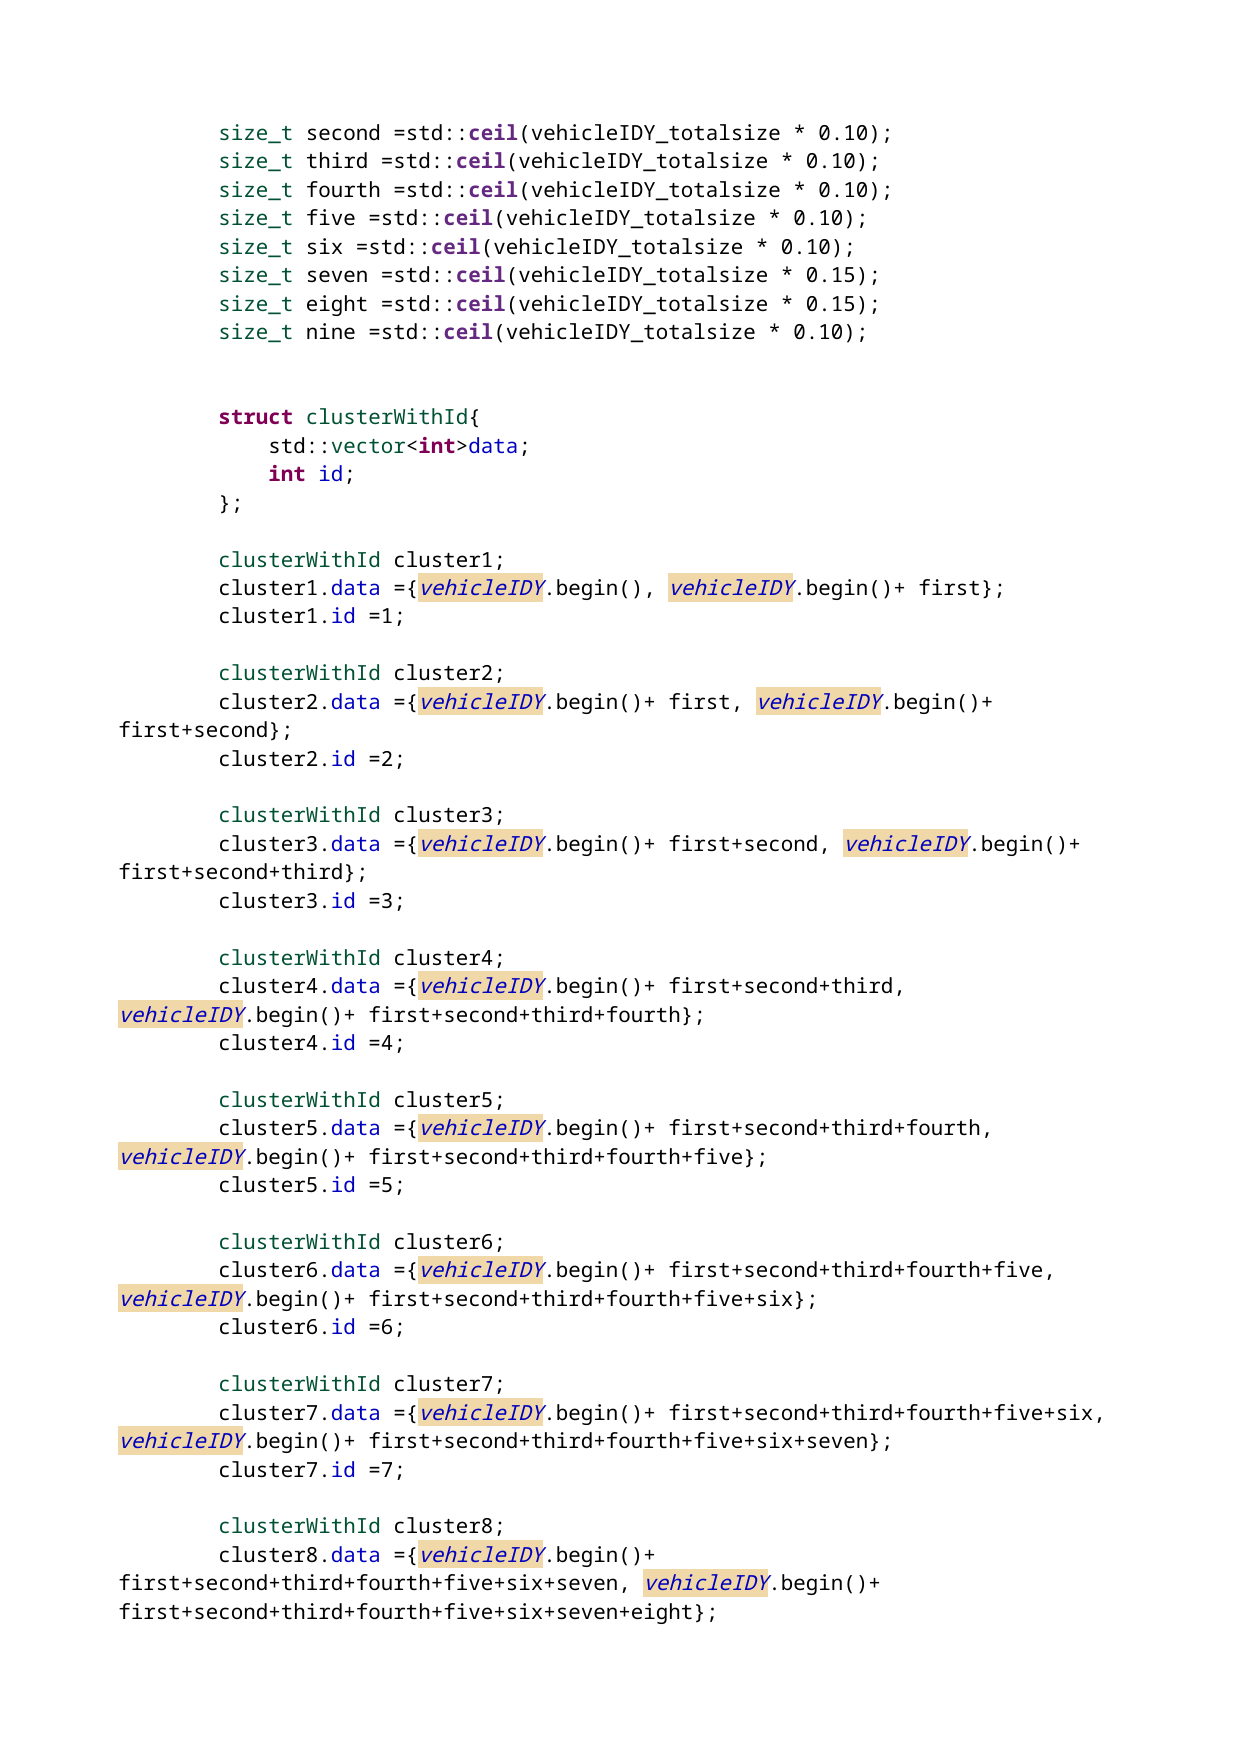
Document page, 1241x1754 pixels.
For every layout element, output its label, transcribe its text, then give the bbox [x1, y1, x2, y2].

text clusterWithId cluster4; [118, 943, 1122, 971]
text cluster6.data ={vehicleIDY.begin()+ first+second+third+fourth+five, vehicleIDY.begin()+ first+second+third+fourth+five+six}; [118, 1256, 1122, 1312]
text cluster7.data ={vehicleIDY.begin()+ first+second+third+fourth+five+six, vehicleIDY.begin()+ first+second+third+fourth+five+six+seven}; [118, 1398, 1122, 1455]
text clusterWithId cluster2; [118, 658, 1122, 687]
text struct clusterWithId{ [118, 402, 1122, 431]
text cluster5.id =5; [118, 1170, 1122, 1199]
text size_t third =std::ceil(vehicleIDY_totalsize * 0.10); [118, 147, 1122, 175]
text cluster6.id =6; [118, 1312, 1122, 1341]
text clusterWithId cluster6; [118, 1227, 1122, 1256]
text cluster8.data ={vehicleIDY.begin()+ first+second+third+fourth+five+six+seven, vehicleIDY.begin()+ first+second+third+fourth+five+six+seven+eight}; [118, 1540, 1122, 1625]
text cluster4.id =4; [118, 1028, 1122, 1057]
text size_t nine =std::ceil(vehicleIDY_totalsize * 0.10); [118, 317, 1122, 346]
text cluster3.id =3; [118, 886, 1122, 914]
text size_t fourth =std::ceil(vehicleIDY_totalsize * 0.10); [118, 175, 1122, 203]
text size_t second =std::ceil(vehicleIDY_totalsize * 0.10); [118, 118, 1122, 147]
text size_t eight =std::ceil(vehicleIDY_totalsize * 0.15); [118, 289, 1122, 317]
text int id; [118, 459, 1122, 488]
text clusterWithId cluster8; [118, 1512, 1122, 1540]
text size_t five =std::ceil(vehicleIDY_totalsize * 0.10); [118, 203, 1122, 232]
text cluster5.data ={vehicleIDY.begin()+ first+second+third+fourth, vehicleIDY.begin()+ first+second+third+fourth+five}; [118, 1113, 1122, 1170]
text size_t seven =std::ceil(vehicleIDY_totalsize * 0.15); [118, 260, 1122, 289]
text clusterWithId cluster3; [118, 801, 1122, 829]
text cluster7.id =7; [118, 1455, 1122, 1483]
text cluster4.data ={vehicleIDY.begin()+ first+second+third, vehicleIDY.begin()+ first+second+third+fourth}; [118, 971, 1122, 1028]
text }; [118, 488, 1122, 516]
text clusterWithId cluster1; [118, 545, 1122, 573]
text cluster3.data ={vehicleIDY.begin()+ first+second, vehicleIDY.begin()+ first+second+third}; [118, 829, 1122, 886]
text cluster1.id =1; [118, 602, 1122, 630]
text cluster1.data ={vehicleIDY.begin(), vehicleIDY.begin()+ first}; [118, 573, 1122, 602]
text clusterWithId cluster7; [118, 1369, 1122, 1398]
text cluster2.id =2; [118, 744, 1122, 772]
text size_t six =std::ceil(vehicleIDY_totalsize * 0.10); [118, 232, 1122, 260]
text std::vector<int>data; [118, 431, 1122, 459]
text cluster2.data ={vehicleIDY.begin()+ first, vehicleIDY.begin()+ first+second}; [118, 687, 1122, 744]
text clusterWithId cluster5; [118, 1085, 1122, 1113]
